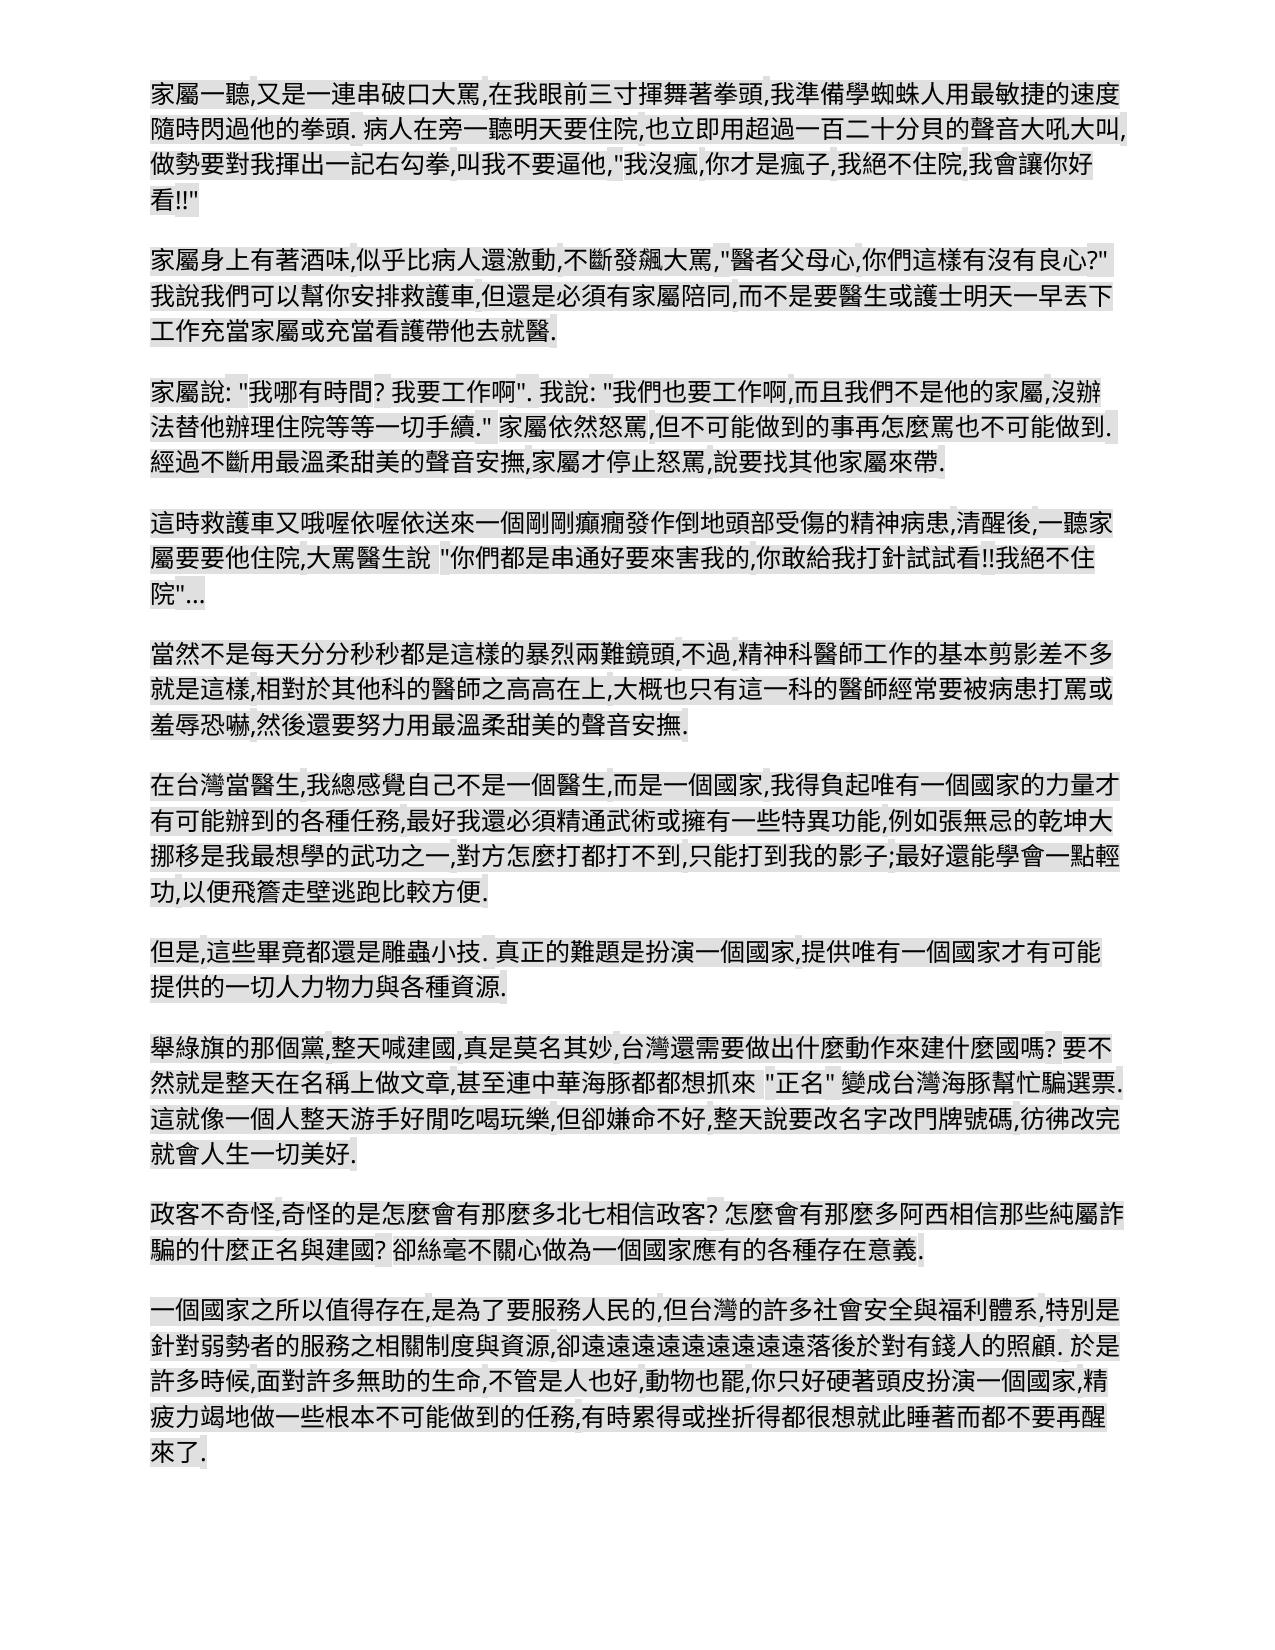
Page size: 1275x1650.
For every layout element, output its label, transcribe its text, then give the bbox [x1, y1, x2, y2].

text 家屬說: "我哪有時間? 我要工作啊". 我說: "我們也要工作啊,而且我們不是他的家屬,沒辦法替他辦理住院等等一切手續." 家屬依然怒罵,但不可能做到的事再怎麼罵也不可能做到. 經過不斷用最溫柔甜美的聲音安撫,家屬才停止怒罵,說要找其他家屬來帶. [150, 373, 1125, 479]
text 家屬一聽,又是一連串破口大罵,在我眼前三寸揮舞著拳頭,我準備學蜘蛛人用最敏捷的速度隨時閃過他的拳頭. 病人在旁一聽明天要住院,也立即用超過一百二十分貝的聲音大吼大叫,做勢要對我揮出一記右勾拳,叫我不要逼他,"我沒瘋,你才是瘋子,我絕不住院,我會讓你好看!!" [150, 75, 1125, 217]
text 當然不是每天分分秒秒都是這樣的暴烈兩難鏡頭,不過,精神科醫師工作的基本剪影差不多就是這樣,相對於其他科的醫師之高高在上,大概也只有這一科的醫師經常要被病患打罵或羞辱恐嚇,然後還要努力用最溫柔甜美的聲音安撫. [150, 635, 1125, 742]
text 在台灣當醫生,我總感覺自己不是一個醫生,而是一個國家,我得負起唯有一個國家的力量才有可能辦到的各種任務,最好我還必須精通武術或擁有一些特異功能,例如張無忌的乾坤大挪移是我最想學的武功之一,對方怎麼打都打不到,只能打到我的影子;最好還能學會一點輕功,以便飛簷走壁逃跑比較方便. [150, 767, 1125, 908]
text 一個國家之所以值得存在,是為了要服務人民的,但台灣的許多社會安全與福利體系,特別是針對弱勢者的服務之相關制度與資源,卻遠遠遠遠遠遠遠遠遠落後於對有錢人的照顧. 於是許多時候,面對許多無助的生命,不管是人也好,動物也罷,你只好硬著頭皮扮演一個國家,精疲力竭地做一些根本不可能做到的任務,有時累得或挫折得都很想就此睡著而都不要再醒來了. [150, 1292, 1125, 1504]
text 政客不奇怪,奇怪的是怎麼會有那麼多北七相信政客? 怎麼會有那麼多阿西相信那些純屬詐騙的什麼正名與建國? 卻絲毫不關心做為一個國家應有的各種存在意義. [150, 1196, 1125, 1267]
text 舉綠旗的那個黨,整天喊建國,真是莫名其妙,台灣還需要做出什麼動作來建什麼國嗎? 要不然就是整天在名稱上做文章,甚至連中華海豚都都想抓來 "正名" 變成台灣海豚幫忙騙選票. 這就像一個人整天游手好閒吃喝玩樂,但卻嫌命不好,整天說要改名字改門牌號碼,彷彿改完就會人生一切美好. [150, 1029, 1125, 1171]
text 這時救護車又哦喔依喔依送來一個剛剛癲癇發作倒地頭部受傷的精神病患,清醒後,一聽家屬要要他住院,大罵醫生說 "你們都是串通好要來害我的,你敢給我打針試試看!!我絕不住院"... [150, 504, 1125, 610]
text 家屬身上有著酒味,似乎比病人還激動,不斷發飆大罵,"醫者父母心,你們這樣有沒有良心?" 我說我們可以幫你安排救護車,但還是必須有家屬陪同,而不是要醫生或護士明天一早丟下工作充當家屬或充當看護帶他去就醫. [150, 242, 1125, 348]
text 但是,這些畢竟都還是雕蟲小技. 真正的難題是扮演一個國家,提供唯有一個國家才有可能提供的一切人力物力與各種資源. [150, 933, 1125, 1004]
